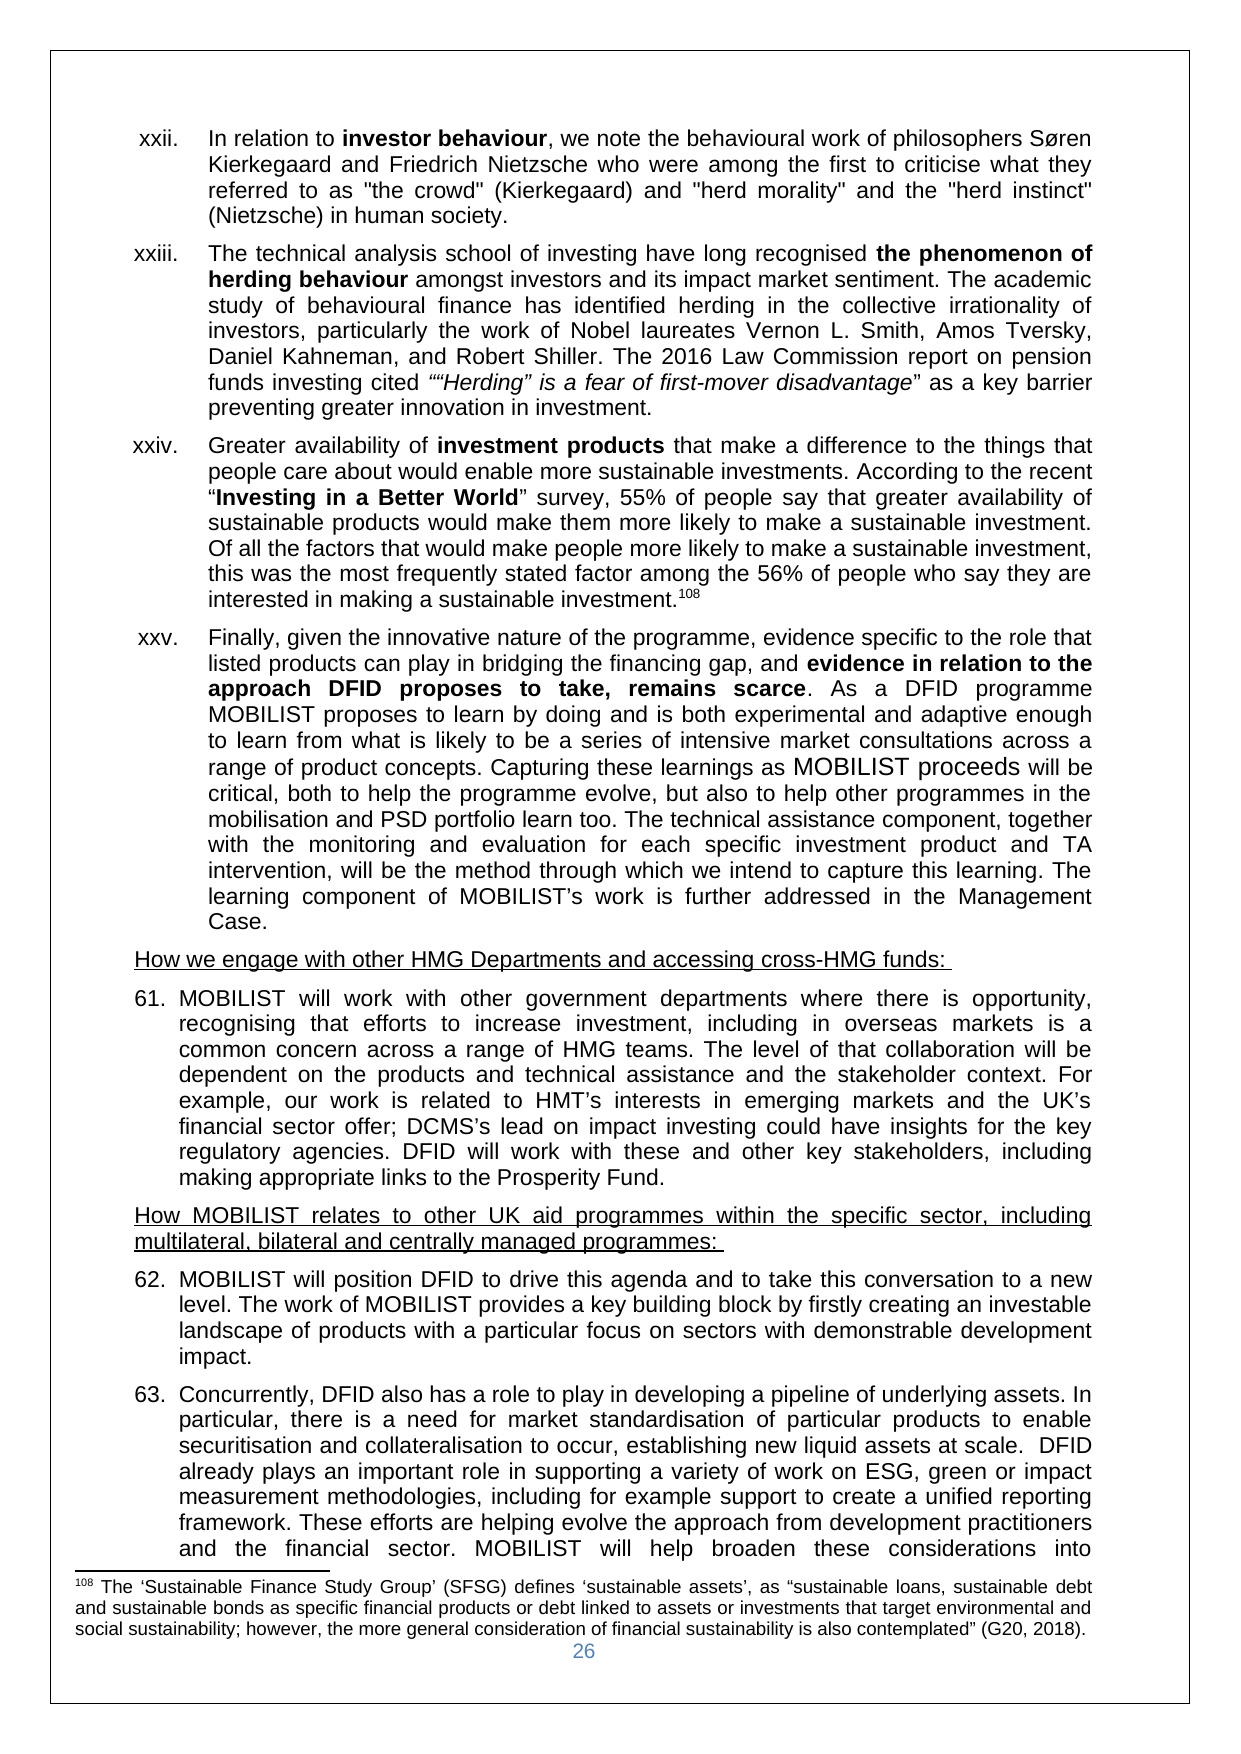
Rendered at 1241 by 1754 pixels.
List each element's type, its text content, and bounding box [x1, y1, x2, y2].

list The technical analysis school of investing have long recognised the phenomenon of herding behaviour amongst investors and its impact market sentiment. The academic study of behavioural finance has identified herding in the collective irrationality of investors, particularly the work of Nobel laureates Vernon L. Smith, Amos Tversky, Daniel Kahneman, and Robert Shiller. The 2016 Law Commission report on pension funds investing cited ““Herding” is a fear of first-mover disadvantage” as a key barrier preventing greater innovation in investment. [178, 241, 1093, 420]
list Finally, given the innovative nature of the programme, evidence specific to the role that listed products can play in bridging the financing gap, and evidence in relation to the approach DFID proposes to take, remains scarce. As a DFID programme MOBILIST proposes to learn by doing and is both experimental and adaptive enough to learn from what is likely to be a series of intensive market consultations across a range of product concepts. Capturing these learnings as MOBILIST proceeds will be critical, both to help the programme evolve, but also to help other programmes in the mobilisation and PSD portfolio learn too. The technical assistance component, together with the monitoring and evaluation for each specific investment product and TA intervention, will be the method through which we intend to capture this learning. The learning component of MOBILIST’s work is further addressed in the Management Case. [178, 625, 1093, 934]
list The ‘Sustainable Finance Study Group’ (SFSG) defines ‘sustainable assets’, as “sustainable loans, sustainable debt and sustainable bonds as specific financial products or debt linked to assets or investments that target environmental and social sustainability; however, the more general consideration of financial sustainability is also contemplated” (G20, 2018). [75, 1577, 1093, 1640]
list Greater availability of investment products that make a difference to the things that people care about would enable more sustainable investments. According to the recent “Investing in a Better World” survey, 55% of people say that greater availability of sustainable products would make them more likely to make a sustainable investment. Of all the factors that would make people more likely to make a sustainable investment, this was the most frequently stated factor among the 56% of people who say they are interested in making a sustainable investment. [178, 433, 1093, 612]
list In relation to investor behaviour, we note the behavioural work of philosophers Søren Kierkegaard and Friedrich Nietzsche who were among the first to criticise what they referred to as "the crowd" (Kierkegaard) and "herd morality" and the "herd instinct" (Nietzsche) in human society. [178, 126, 1093, 228]
list MOBILIST will work with other government departments where there is opportunity, recognising that efforts to increase investment, including in overseas markets is a common concern across a range of HMG teams. The level of that collaboration will be dependent on the products and technical assistance and the stakeholder context. For example, our work is related to HMT’s interests in emerging markets and the UK’s financial sector offer; DCMS’s lead on impact investing could have insights for the key regulatory agencies. DFID will work with these and other key stakeholders, including making appropriate links to the Prosperity Fund. [134, 985, 1093, 1190]
text How MOBILIST relates to other UK aid programmes within the specific sector, including multilateral, bilateral and centrally managed programmes: [134, 1203, 1093, 1254]
text How we engage with other HMG Departments and accessing cross-HMG funds: [75, 947, 1093, 973]
list MOBILIST will position DFID to drive this agenda and to take this conversation to a new level. The work of MOBILIST provides a key building block by firstly creating an investable landscape of products with a particular focus on sectors with demonstrable development impact. [134, 1266, 1093, 1369]
list Concurrently, DFID also has a role to play in developing a pipeline of underlying assets. In particular, there is a need for market standardisation of particular products to enable securitisation and collateralisation to occur, establishing new liquid assets at scale. DFID already plays an important role in supporting a variety of work on ESG, green or impact measurement methodologies, including for example support to create a unified reporting framework. These efforts are helping evolve the approach from development practitioners and the financial sector. MOBILIST will help broaden these considerations into [134, 1381, 1093, 1561]
